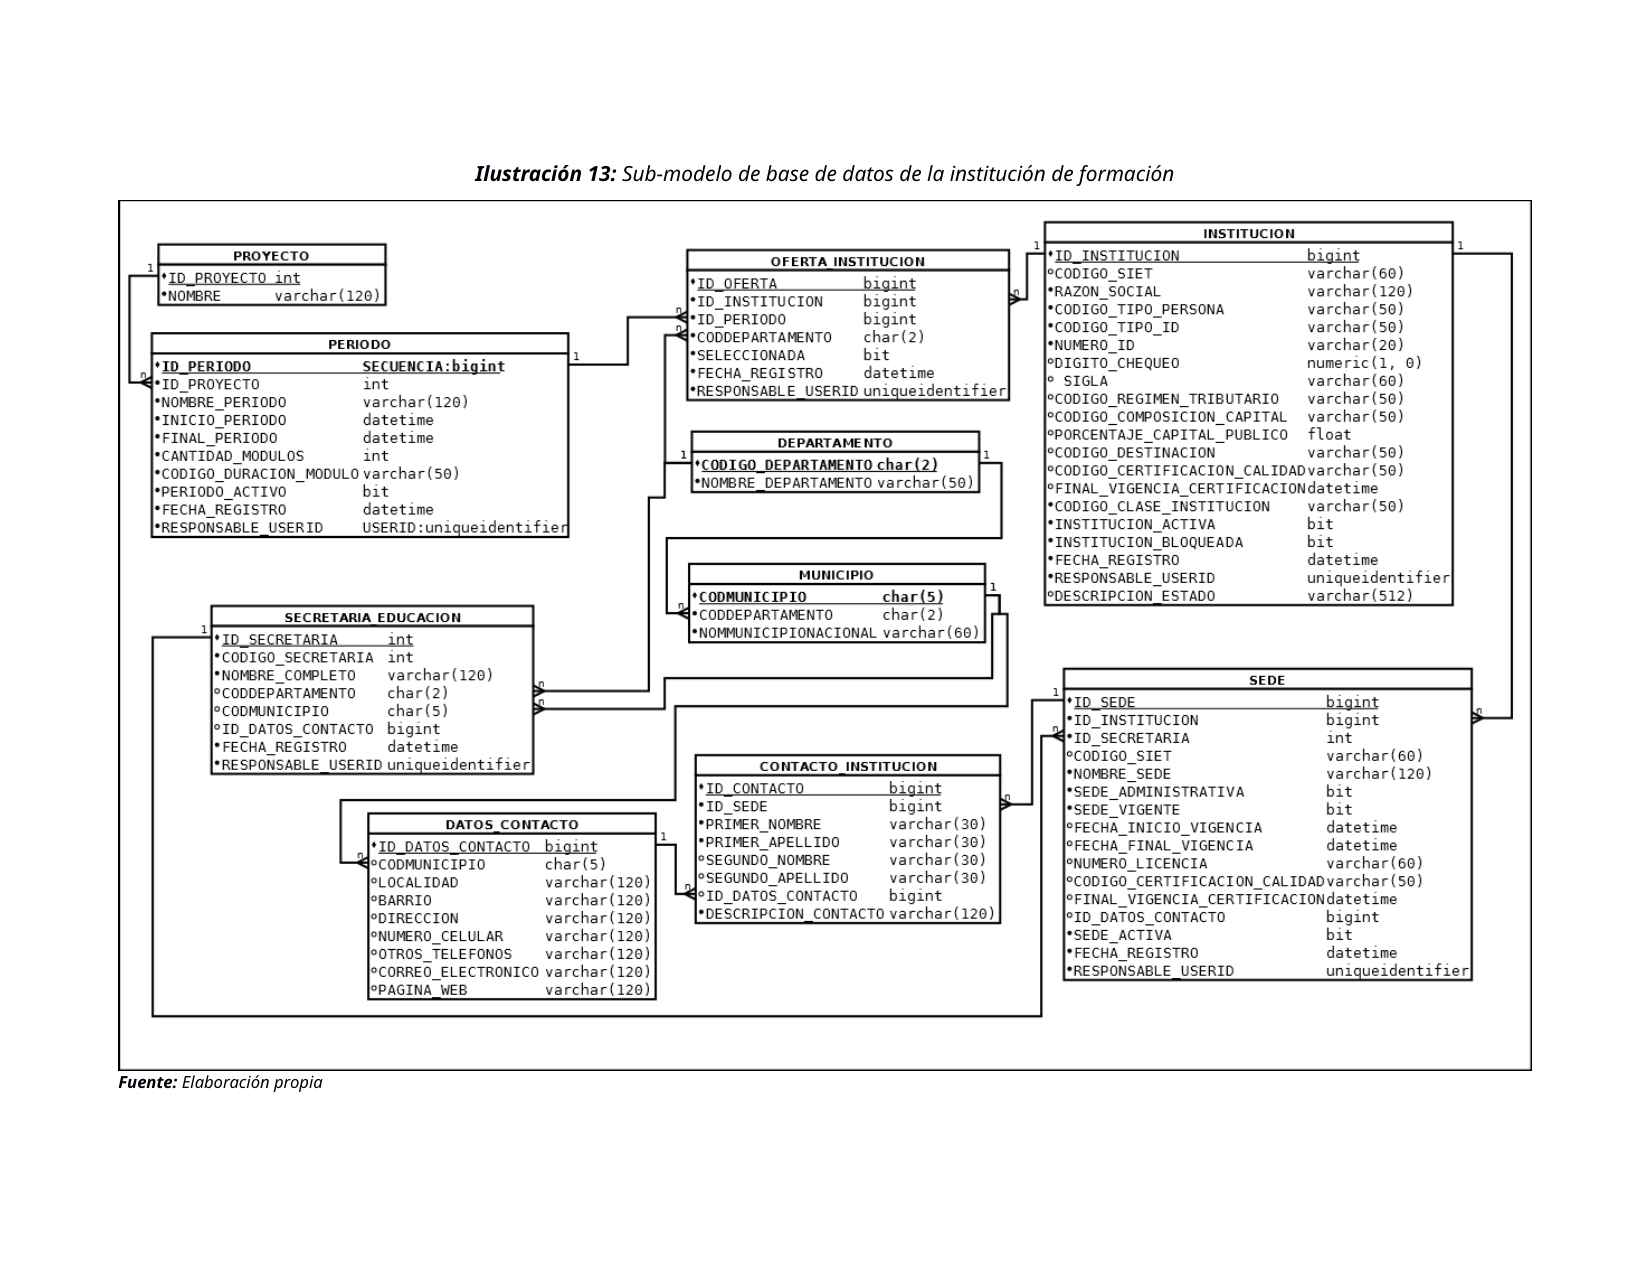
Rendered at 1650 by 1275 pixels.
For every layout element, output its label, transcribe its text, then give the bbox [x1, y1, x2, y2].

text Fuente: Elaboración propia [118, 1071, 1532, 1093]
text Ilustración 13: Sub-modelo de base de datos de la institución de formación [118, 159, 1532, 200]
picture [118, 200, 1532, 1071]
